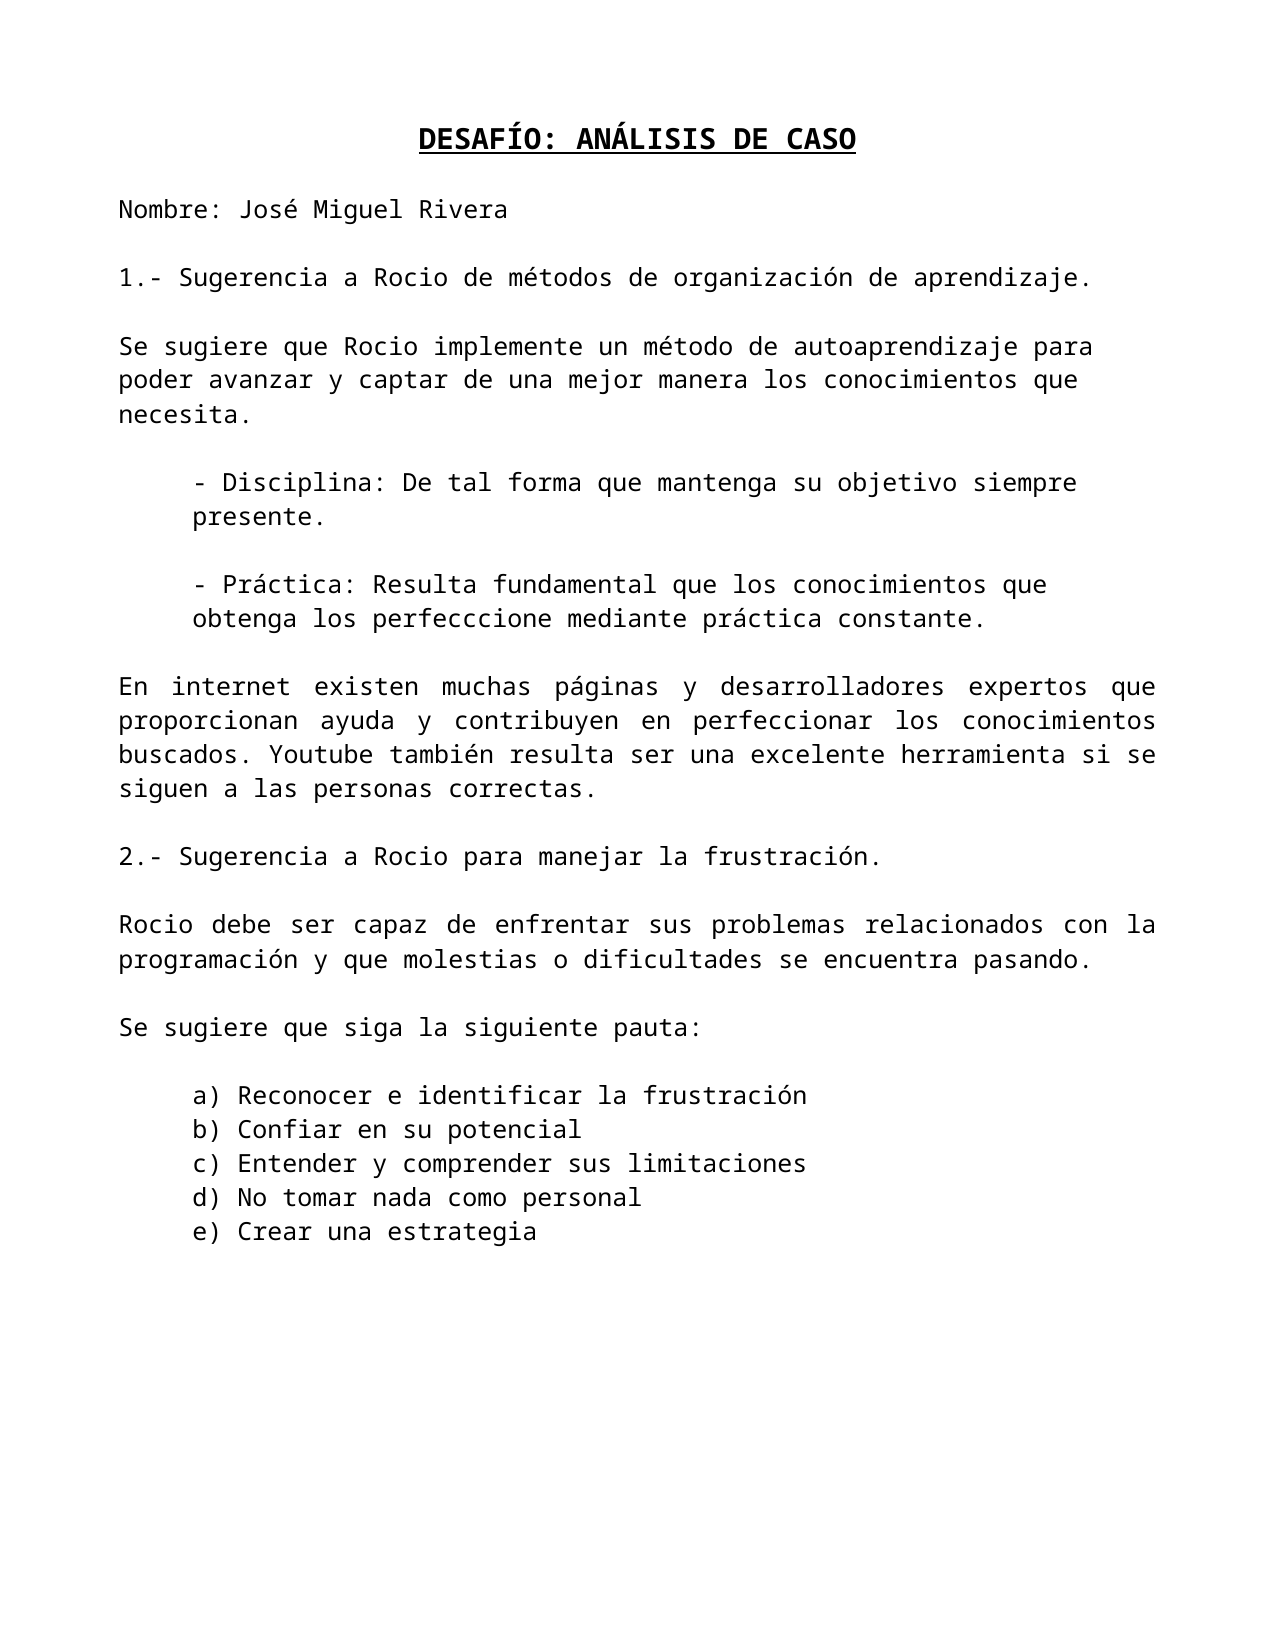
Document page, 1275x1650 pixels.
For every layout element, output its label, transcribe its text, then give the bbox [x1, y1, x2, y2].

text d) No tomar nada como personal [118, 1180, 1157, 1214]
text - Disciplina: De tal forma que mantenga su objetivo siempre presente. [118, 464, 1157, 532]
text a) Reconocer e identificar la frustración [118, 1077, 1157, 1112]
text En internet existen muchas páginas y desarrolladores expertos que proporcionan ayuda y contribuyen en perfeccionar los conocimientos buscados. Youtube también resulta ser una excelente herramienta si se siguen a las personas correctas. [118, 669, 1157, 805]
text - Práctica: Resulta fundamental que los conocimientos que obtenga los perfecccione mediante práctica constante. [118, 567, 1157, 635]
text 2.- Sugerencia a Rocio para manejar la frustración. [118, 839, 1157, 873]
text Se sugiere que Rocio implemente un método de autoaprendizaje para poder avanzar y captar de una mejor manera los conocimientos que necesita. [118, 328, 1157, 430]
text Nombre: José Miguel Rivera [118, 192, 1157, 226]
text Rocio debe ser capaz de enfrentar sus problemas relacionados con la programación y que molestias o dificultades se encuentra pasando. [118, 907, 1157, 975]
text e) Crear una estrategia [118, 1214, 1157, 1248]
text DESAFÍO: ANÁLISIS DE CASO [118, 118, 1157, 158]
text b) Confiar en su potencial [118, 1112, 1157, 1146]
text Se sugiere que siga la siguiente pauta: [118, 1009, 1157, 1043]
text c) Entender y comprender sus limitaciones [118, 1146, 1157, 1180]
text 1.- Sugerencia a Rocio de métodos de organización de aprendizaje. [118, 260, 1157, 294]
